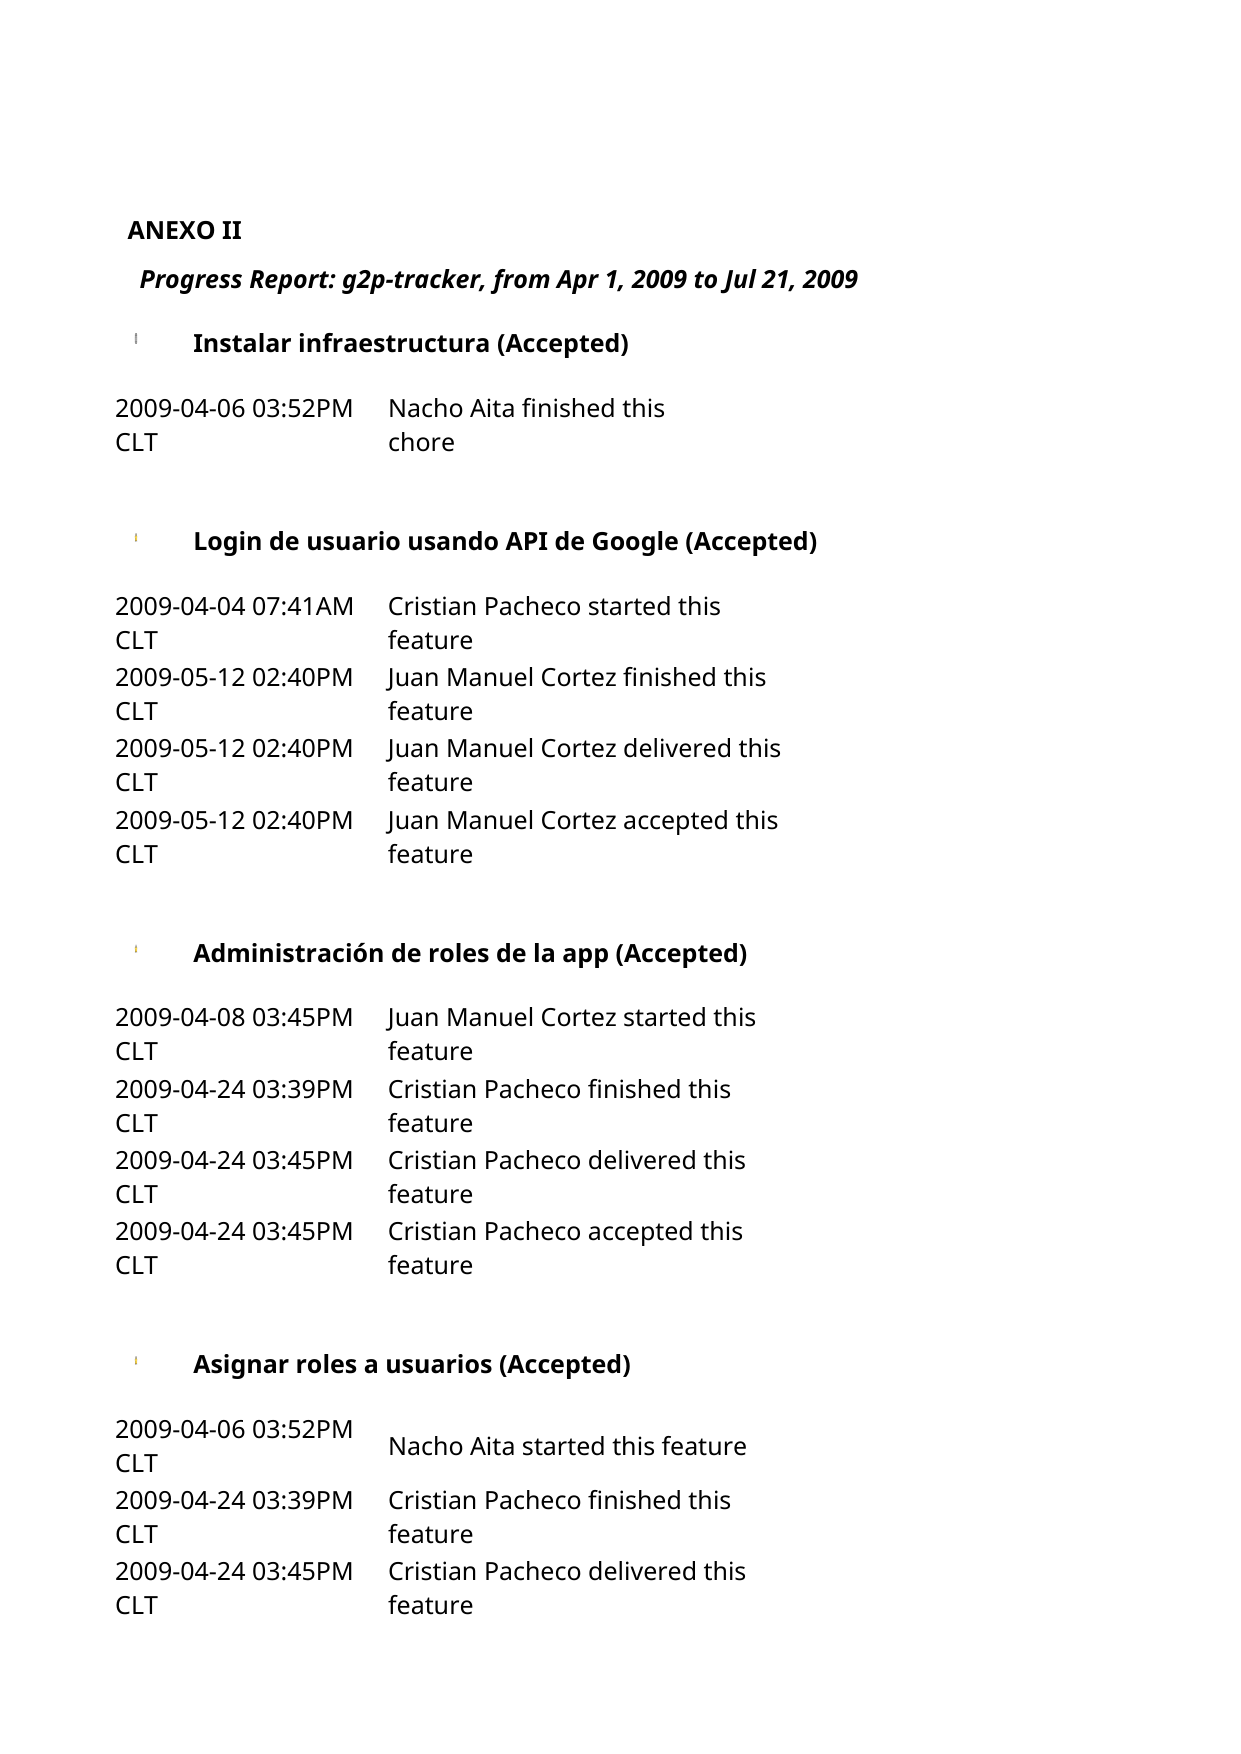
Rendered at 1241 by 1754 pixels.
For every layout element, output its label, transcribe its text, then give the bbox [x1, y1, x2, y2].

picture [134, 333, 138, 344]
text Administración de roles de la app (Accepted) [754, 935, 1122, 969]
subtitle ANEXO II [248, 213, 1113, 247]
subtitle Progress Report: g2p-tracker, from Apr 1, 2009 to Jul 21, 2009 [881, 261, 1122, 296]
text Login de usuario usando API de Google (Accepted) [824, 524, 1122, 558]
text Asignar roles a usuarios (Accepted) [638, 1347, 1122, 1381]
table_header Nacho Aita started this feature [386, 1410, 786, 1481]
text Instalar infraestructura (Accepted) [154, 325, 1122, 360]
